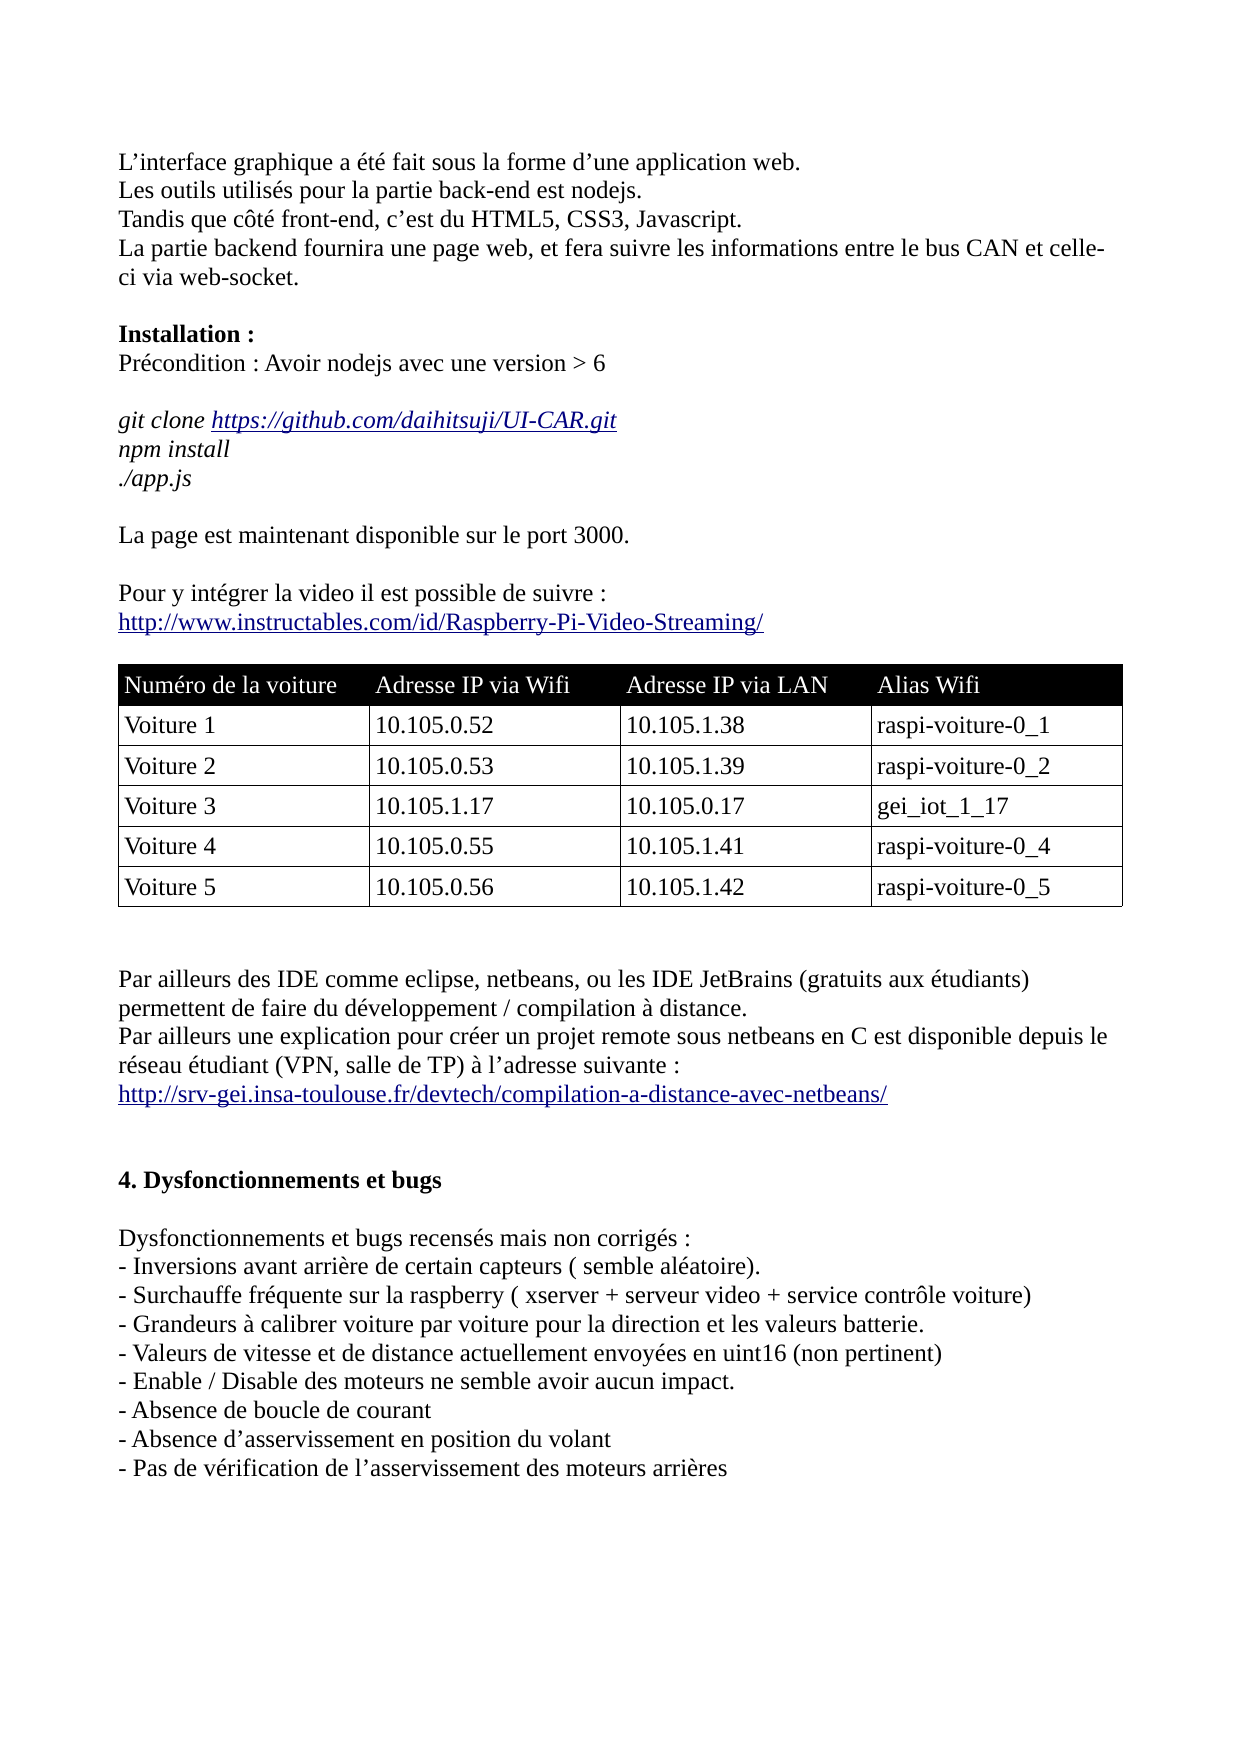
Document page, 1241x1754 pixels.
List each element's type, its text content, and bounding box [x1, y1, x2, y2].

table_header Adresse IP via Wifi [370, 665, 620, 705]
text Pour y intégrer la video il est possible de suivre : [118, 578, 1122, 607]
text L’interface graphique a été fait sous la forme d’une application web. [118, 147, 1122, 176]
table_cell 10.105.0.17 [621, 786, 871, 826]
table_cell Voiture 5 [119, 867, 369, 906]
table_cell Voiture 4 [119, 827, 369, 866]
table_cell raspi-voiture-0_2 [872, 746, 1122, 785]
table_cell gei_iot_1_17 [872, 786, 1122, 826]
table_cell Voiture 2 [119, 746, 369, 785]
text npm install [118, 434, 1122, 463]
table_cell 10.105.1.41 [621, 827, 871, 866]
table_cell Voiture 1 [119, 706, 369, 745]
table_cell 10.105.0.52 [370, 706, 620, 745]
text Les outils utilisés pour la partie back-end est nodejs. [118, 176, 1122, 204]
table_cell 10.105.0.55 [370, 827, 620, 866]
text La page est maintenant disponible sur le port 3000. [118, 521, 1122, 549]
table_cell raspi-voiture-0_1 [872, 706, 1122, 745]
text http://srv-gei.insa-toulouse.fr/devtech/compilation-a-distance-avec-netbeans/ [118, 1079, 1122, 1108]
text ./app.js [118, 463, 1122, 492]
table_cell 10.105.1.42 [621, 867, 871, 906]
text Par ailleurs des IDE comme eclipse, netbeans, ou les IDE JetBrains (gratuits aux étudiants) permettent de faire du développement / compilation à distance. [118, 964, 1122, 1021]
text Par ailleurs une explication pour créer un projet remote sous netbeans en C est disponible depuis le réseau étudiant (VPN, salle de TP) à l’adresse suivante : [118, 1021, 1122, 1079]
table_cell 10.105.0.56 [370, 867, 620, 906]
text - Valeurs de vitesse et de distance actuellement envoyées en uint16 (non pertinent) [118, 1338, 1122, 1366]
text Précondition : Avoir nodejs avec une version > 6 [118, 348, 1122, 377]
text La partie backend fournira une page web, et fera suivre les informations entre le bus CAN et celle-ci via web-socket. [118, 233, 1122, 291]
table_header Alias Wifi [872, 665, 1122, 705]
text http://www.instructables.com/id/Raspberry-Pi-Video-Streaming/ [118, 607, 1122, 636]
table_cell 10.105.1.38 [621, 706, 871, 745]
table_cell Voiture 3 [119, 786, 369, 826]
table_cell raspi-voiture-0_5 [872, 867, 1122, 906]
text Installation : [118, 319, 1122, 348]
text - Inversions avant arrière de certain capteurs ( semble aléatoire). [118, 1251, 1122, 1280]
table_cell 10.105.0.53 [370, 746, 620, 785]
text git clone https://github.com/daihitsuji/UI-CAR.git [118, 406, 1122, 434]
table_cell 10.105.1.39 [621, 746, 871, 785]
table_cell 10.105.1.17 [370, 786, 620, 826]
text Tandis que côté front-end, c’est du HTML5, CSS3, Javascript. [118, 204, 1122, 233]
text - Surchauffe fréquente sur la raspberry ( xserver + serveur video + service contrôle voiture) [118, 1280, 1122, 1309]
text - Grandeurs à calibrer voiture par voiture pour la direction et les valeurs batterie. [118, 1309, 1122, 1338]
text - Enable / Disable des moteurs ne semble avoir aucun impact. [118, 1366, 1122, 1395]
text - Absence de boucle de courant [118, 1395, 1122, 1424]
text 4. Dysfonctionnements et bugs [118, 1165, 1122, 1194]
table_header Adresse IP via LAN [621, 665, 871, 705]
text Dysfonctionnements et bugs recensés mais non corrigés : [118, 1223, 1122, 1251]
table_cell raspi-voiture-0_4 [872, 827, 1122, 866]
text - Pas de vérification de l’asservissement des moteurs arrières [118, 1453, 1122, 1481]
text - Absence d’asservissement en position du volant [118, 1424, 1122, 1453]
table_header Numéro de la voiture [119, 665, 369, 705]
